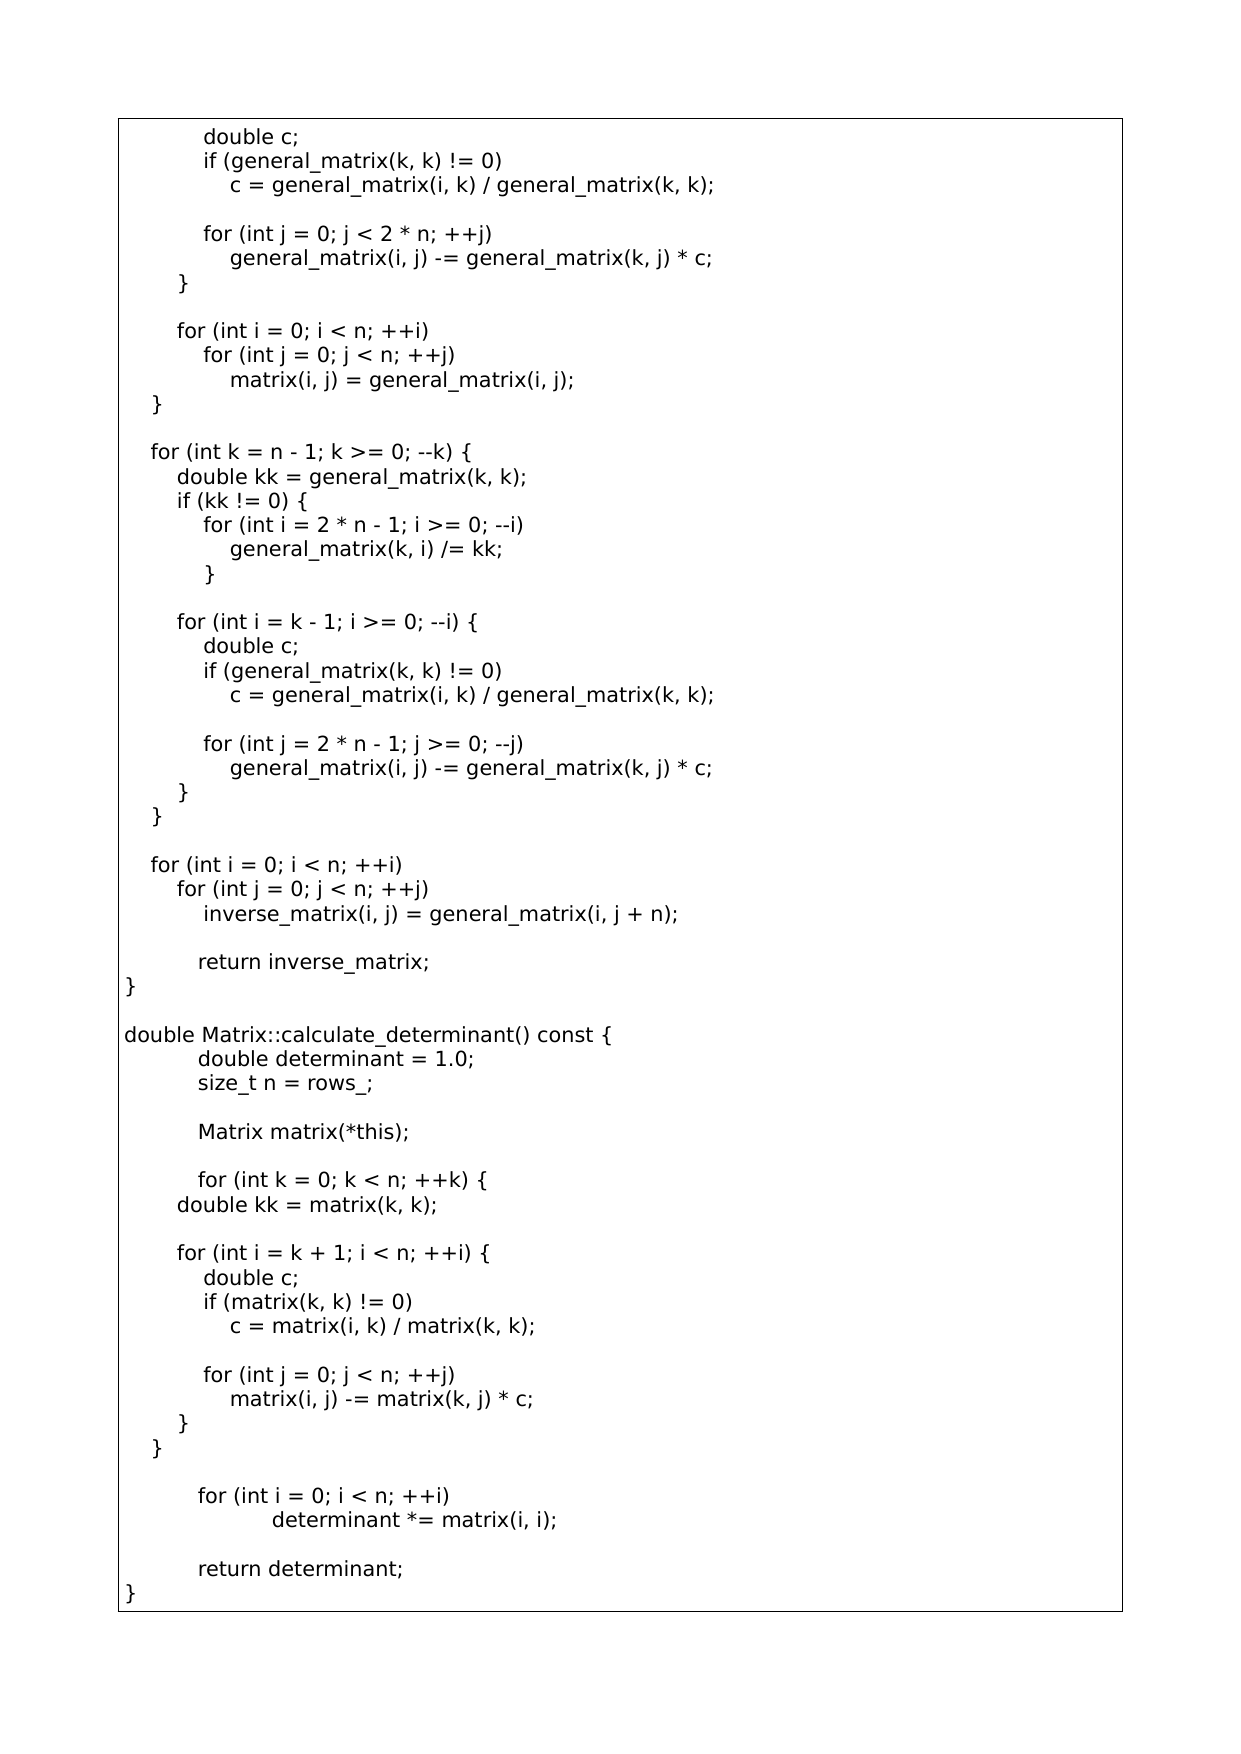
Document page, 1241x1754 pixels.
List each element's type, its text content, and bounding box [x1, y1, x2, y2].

table_header double c; if (general_matrix(k, k) != 0) c = general_matrix(i, k) / general_matrix(k, k); for (int j = 0; j < 2 * n; ++j) general_matrix(i, j) -= general_matrix(k, j) * c; } for (int i = 0; i < n; ++i) for (int j = 0; j < n; ++j) matrix(i, j) = general_matrix(i, j); } for (int k = n - 1; k >= 0; --k) { double kk = general_matrix(k, k); if (kk != 0) { for (int i = 2 * n - 1; i >= 0; --i) general_matrix(k, i) /= kk; } for (int i = k - 1; i >= 0; --i) { double c; if (general_matrix(k, k) != 0) c = general_matrix(i, k) / general_matrix(k, k); for (int j = 2 * n - 1; j >= 0; --j) general_matrix(i, j) -= general_matrix(k, j) * c; } } for (int i = 0; i < n; ++i) for (int j = 0; j < n; ++j) inverse_matrix(i, j) = general_matrix(i, j + n); return inverse_matrix; } double Matrix::calculate_determinant() const { double determinant = 1.0; size_t n = rows_; Matrix matrix(*this); for (int k = 0; k < n; ++k) { double kk = matrix(k, k); for (int i = k + 1; i < n; ++i) { double c; if (matrix(k, k) != 0) c = matrix(i, k) / matrix(k, k); for (int j = 0; j < n; ++j) matrix(i, j) -= matrix(k, j) * c; } } for (int i = 0; i < n; ++i) determinant *= matrix(i, i); return determinant; } [119, 119, 1122, 1611]
